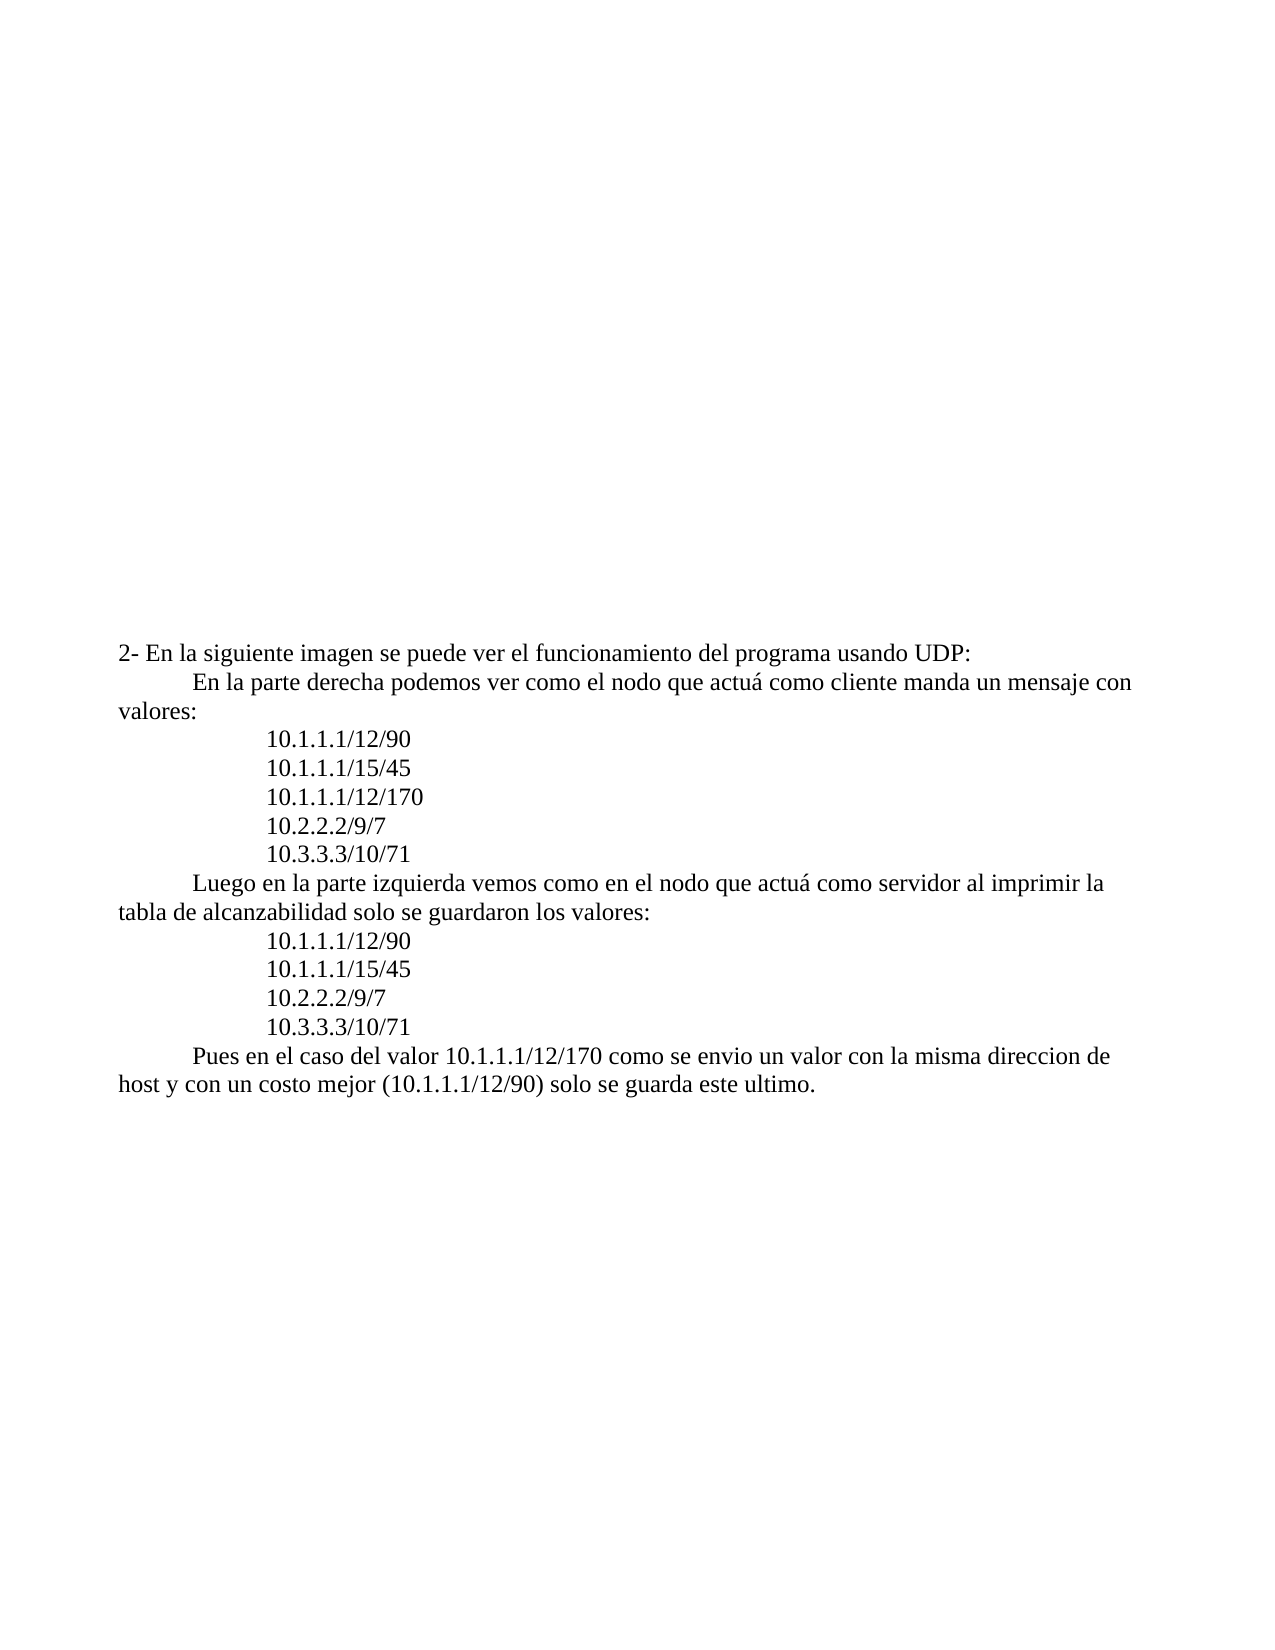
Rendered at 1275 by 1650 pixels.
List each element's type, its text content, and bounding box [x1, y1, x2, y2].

text 10.1.1.1/15/45 [118, 954, 1157, 983]
text 10.2.2.2/9/7 [118, 811, 1157, 839]
text 10.1.1.1/12/170 [118, 782, 1157, 811]
text 10.2.2.2/9/7 [118, 983, 1157, 1012]
text 10.1.1.1/12/90 [118, 724, 1157, 753]
text Pues en el caso del valor 10.1.1.1/12/170 como se envio un valor con la misma direccion de host y con un costo mejor (10.1.1.1/12/90) solo se guarda este ultimo. [118, 1041, 1157, 1098]
text 10.3.3.3/10/71 [118, 839, 1157, 868]
text Luego en la parte izquierda vemos como en el nodo que actuá como servidor al imprimir la tabla de alcanzabilidad solo se guardaron los valores: [118, 868, 1157, 926]
text 2- En la siguiente imagen se puede ver el funcionamiento del programa usando UDP: [118, 638, 1157, 667]
text 10.1.1.1/15/45 [118, 753, 1157, 782]
text 10.3.3.3/10/71 [118, 1012, 1157, 1041]
text 10.1.1.1/12/90 [118, 926, 1157, 954]
text En la parte derecha podemos ver como el nodo que actuá como cliente manda un mensaje con valores: [118, 667, 1157, 724]
